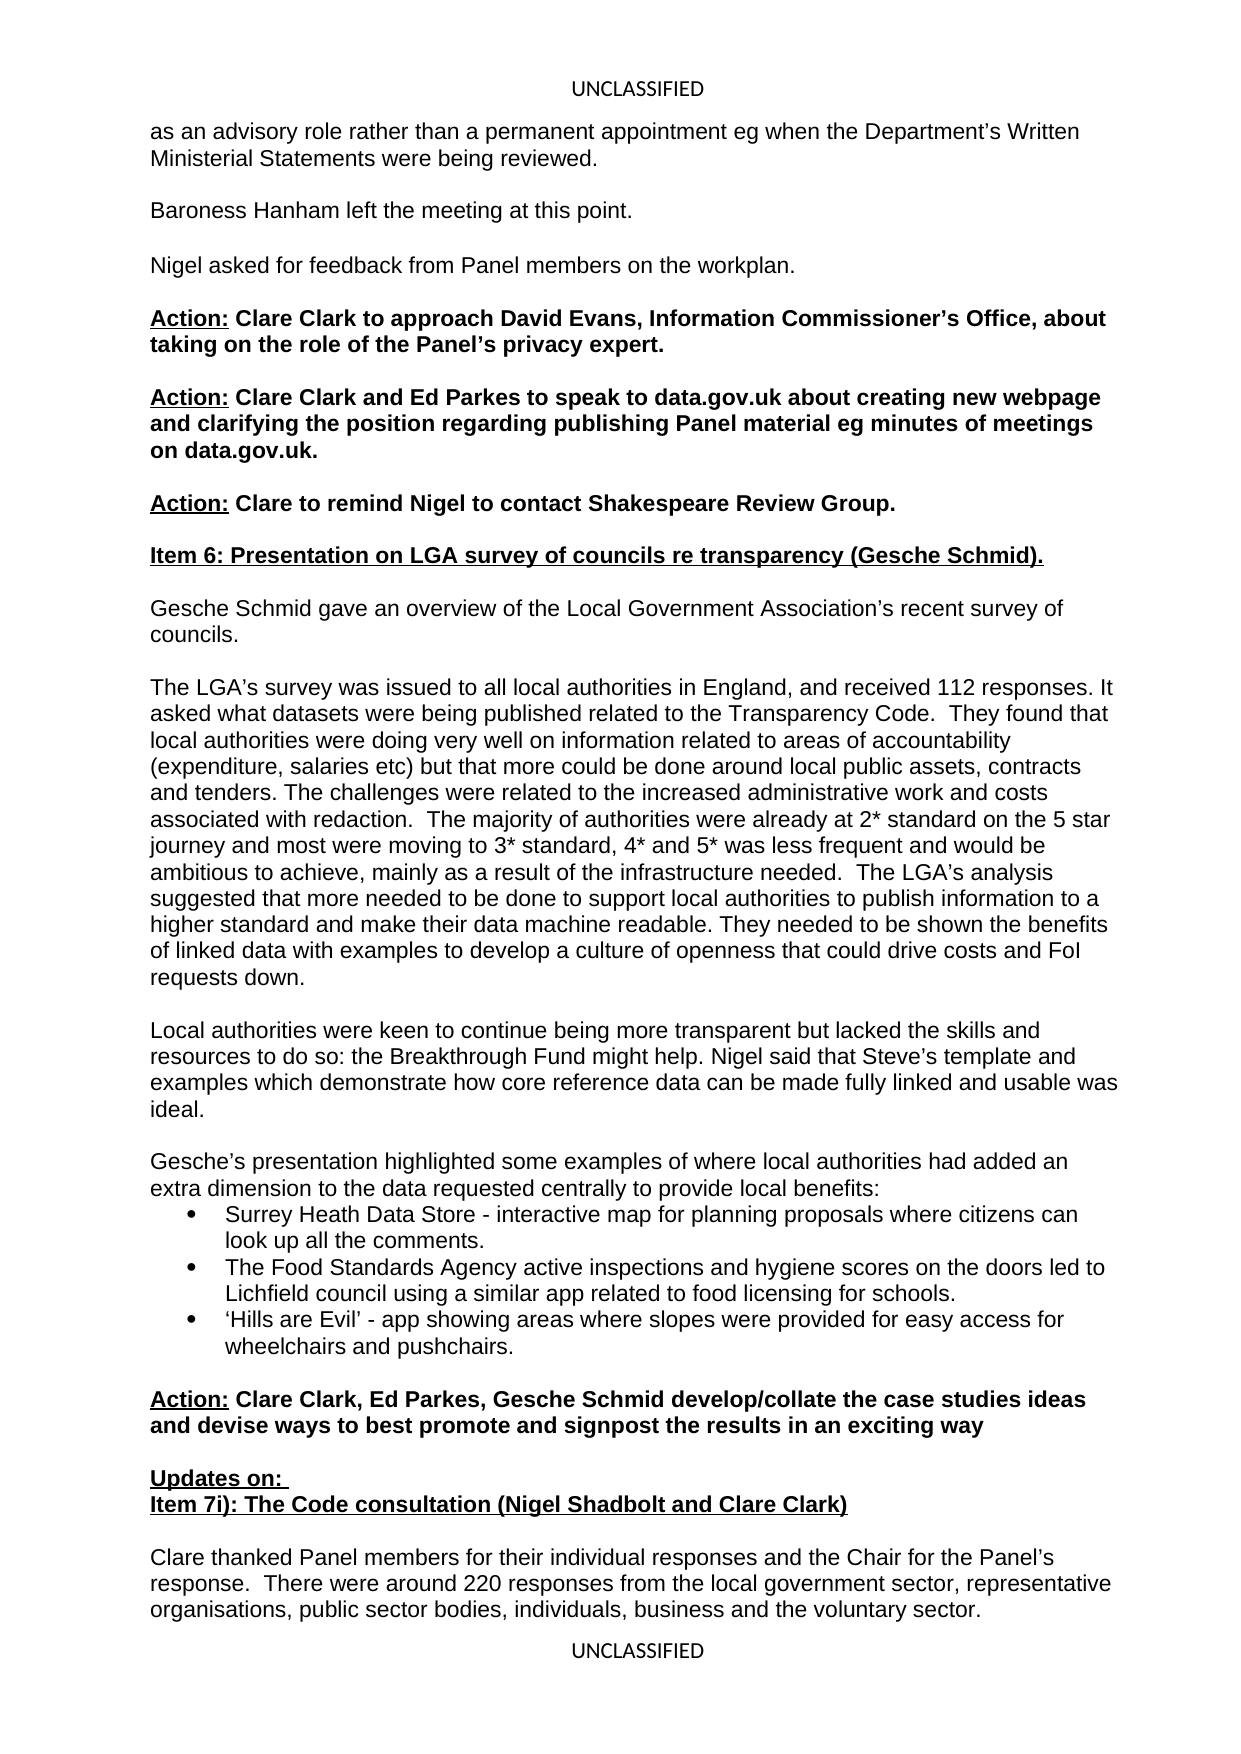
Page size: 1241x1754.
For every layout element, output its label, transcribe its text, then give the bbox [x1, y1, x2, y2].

text Baroness Hanham left the meeting at this point. [150, 197, 1125, 223]
text Action: Clare Clark, Ed Parkes, Gesche Schmid develop/collate the case studies ideas and devise ways to best promote and signpost the results in an exciting way [150, 1386, 1125, 1438]
text as an advisory role rather than a permanent appointment eg when the Department’s Written Ministerial Statements were being reviewed. [150, 118, 1125, 171]
list ‘Hills are Evil’ - app showing areas where slopes were provided for easy access for wheelchairs and pushchairs. [187, 1306, 1125, 1359]
text Action: Clare Clark to approach David Evans, Information Commissioner’s Office, about taking on the role of the Panel’s privacy expert. [150, 305, 1125, 358]
text Gesche’s presentation highlighted some examples of where local authorities had added an extra dimension to the data requested centrally to provide local benefits: [150, 1148, 1125, 1201]
list The Food Standards Agency active inspections and hygiene scores on the doors led to Lichfield council using a similar app related to food licensing for schools. [187, 1254, 1125, 1306]
text The LGA’s survey was issued to all local authorities in England, and received 112 responses. It asked what datasets were being published related to the Transparency Code. They found that local authorities were doing very well on information related to areas of accountability (expenditure, salaries etc) but that more could be done around local public assets, contracts and tenders. The challenges were related to the increased administrative work and costs associated with redaction. The majority of authorities were already at 2* standard on the 5 star journey and most were moving to 3* standard, 4* and 5* was less frequent and would be ambitious to achieve, mainly as a result of the infrastructure needed. The LGA’s analysis suggested that more needed to be done to support local authorities to publish information to a higher standard and make their data machine readable. They needed to be shown the benefits of linked data with examples to develop a culture of openness that could drive costs and FoI requests down. [150, 674, 1125, 990]
text Item 6: Presentation on LGA survey of councils re transparency (Gesche Schmid). [150, 542, 1125, 568]
list Surrey Heath Data Store - interactive map for planning proposals where citizens can look up all the comments. [187, 1201, 1125, 1254]
text Updates on: [150, 1464, 1125, 1491]
text Nigel asked for feedback from Panel members on the workplan. [150, 252, 1125, 279]
text Item 7i): The Code consultation (Nigel Shadbolt and Clare Clark) [150, 1491, 1125, 1517]
text Action: Clare Clark and Ed Parkes to speak to data.gov.uk about creating new webpage and clarifying the position regarding publishing Panel material eg minutes of meetings on data.gov.uk. [150, 384, 1125, 463]
text Gesche Schmid gave an overview of the Local Government Association’s recent survey of councils. [150, 595, 1125, 648]
text Action: Clare to remind Nigel to contact Shakespeare Review Group. [150, 489, 1125, 516]
text Clare thanked Panel members for their individual responses and the Chair for the Panel’s response. There were around 220 responses from the local government sector, representative organisations, public sector bodies, individuals, business and the voluntary sector. [150, 1544, 1125, 1623]
text Local authorities were keen to continue being more transparent but lacked the skills and resources to do so: the Breakthrough Fund might help. Nigel said that Steve’s template and examples which demonstrate how core reference data can be made fully linked and usable was ideal. [150, 1017, 1125, 1122]
